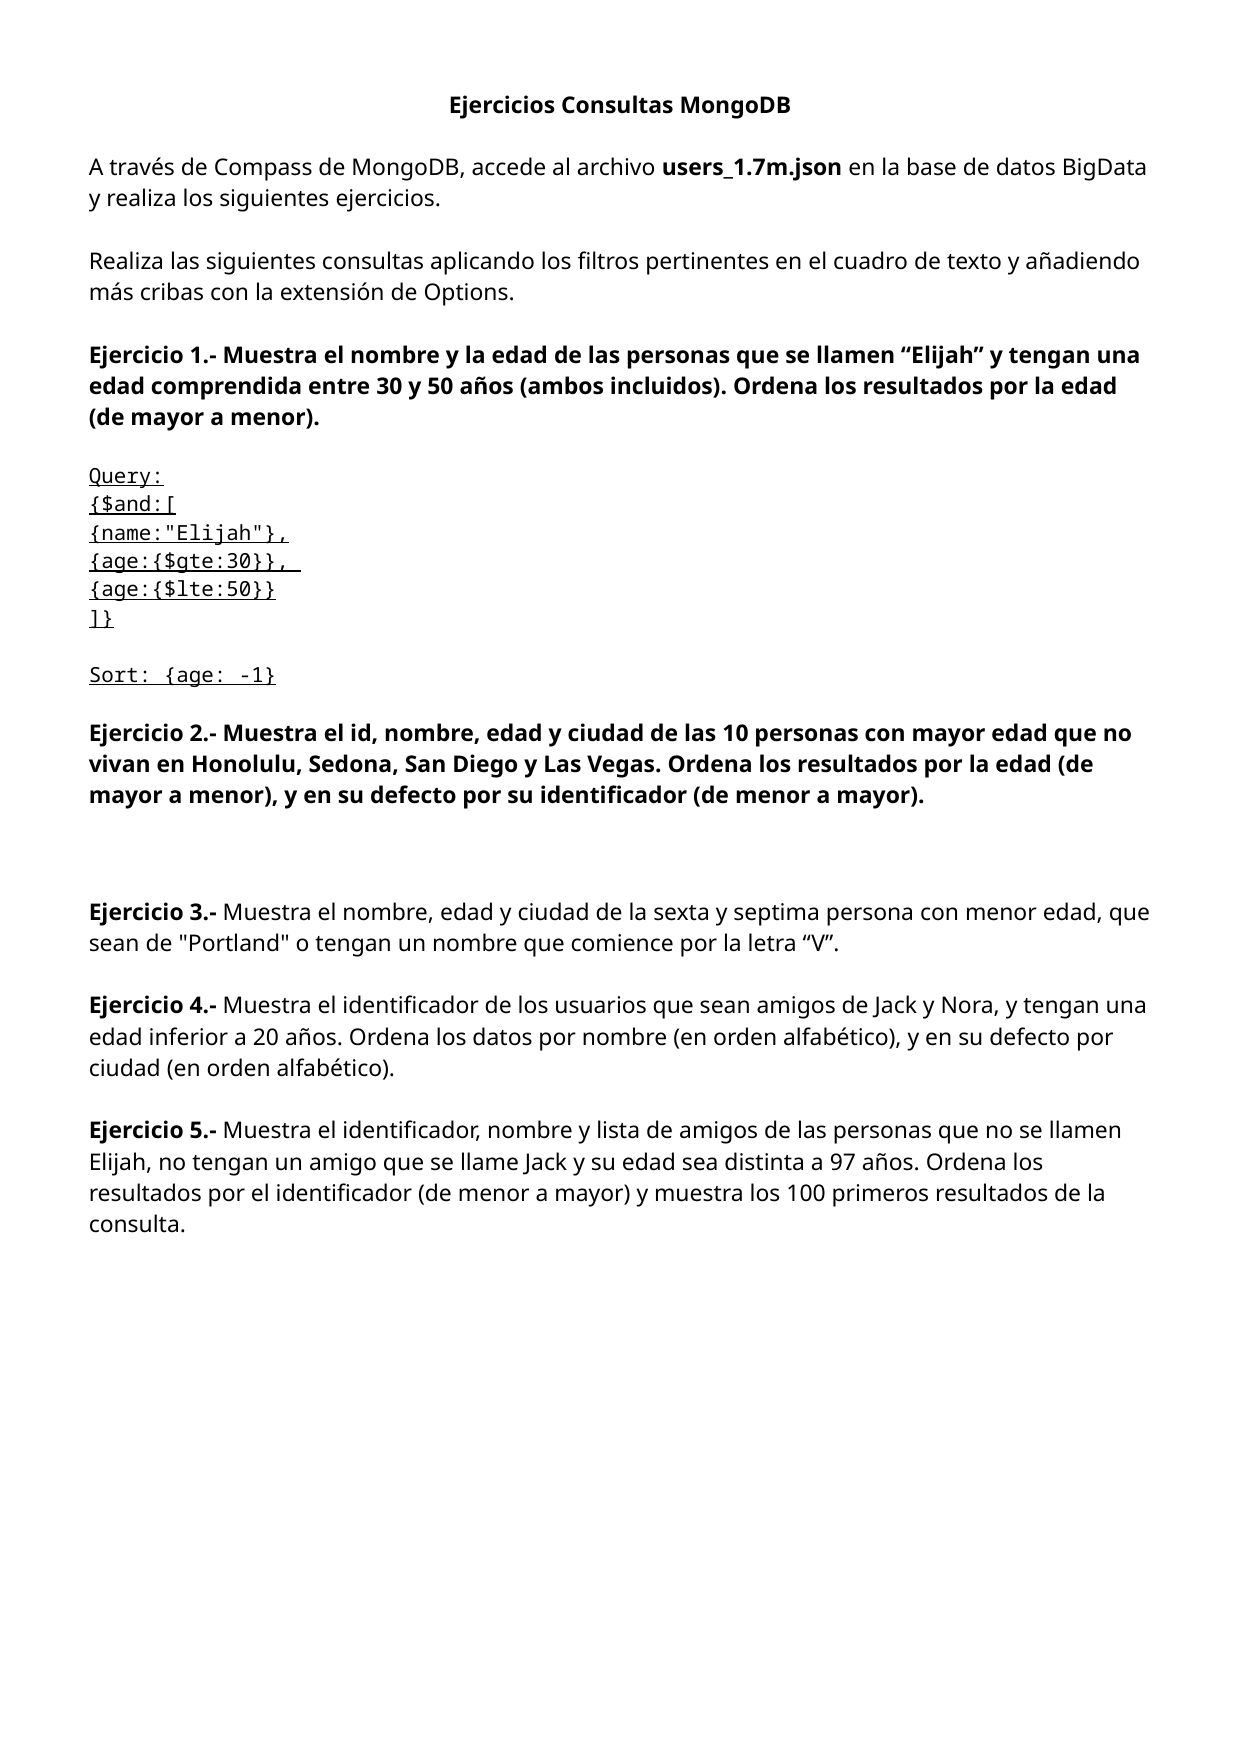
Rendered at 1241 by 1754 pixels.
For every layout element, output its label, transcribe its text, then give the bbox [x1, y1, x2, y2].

text Ejercicios Consultas MongoDB [88, 88, 1152, 120]
text Query: [88, 461, 1152, 489]
text Sort: {age: -1} [88, 660, 1152, 688]
text {$and:[ {name:"Elijah"}, {age:{$gte:30}}, {age:{$lte:50}} ]} [88, 489, 1152, 631]
text Ejercicio 1.- Muestra el nombre y la edad de las personas que se llamen “Elijah” y tengan una edad comprendida entre 30 y 50 años (ambos incluidos). Ordena los resultados por la edad (de mayor a menor). [88, 338, 1152, 432]
text Ejercicio 4.- Muestra el identificador de los usuarios que sean amigos de Jack y Nora, y tengan una edad inferior a 20 años. Ordena los datos por nombre (en orden alfabético), y en su defecto por ciudad (en orden alfabético). [88, 989, 1152, 1083]
text Realiza las siguientes consultas aplicando los filtros pertinentes en el cuadro de texto y añadiendo más cribas con la extensión de Options. [88, 245, 1152, 307]
text A través de Compass de MongoDB, accede al archivo users_1.7m.json en la base de datos BigData y realiza los siguientes ejercicios. [88, 151, 1152, 213]
text Ejercicio 3.- Muestra el nombre, edad y ciudad de la sexta y septima persona con menor edad, que sean de "Portland" o tengan un nombre que comience por la letra “V”. [88, 896, 1152, 958]
text Ejercicio 5.- Muestra el identificador, nombre y lista de amigos de las personas que no se llamen Elijah, no tengan un amigo que se llame Jack y su edad sea distinta a 97 años. Ordena los resultados por el identificador (de menor a mayor) y muestra los 100 primeros resultados de la consulta. [88, 1114, 1152, 1239]
text Ejercicio 2.- Muestra el id, nombre, edad y ciudad de las 10 personas con mayor edad que no vivan en Honolulu, Sedona, San Diego y Las Vegas. Ordena los resultados por la edad (de mayor a menor), y en su defecto por su identificador (de menor a mayor). [88, 717, 1152, 810]
